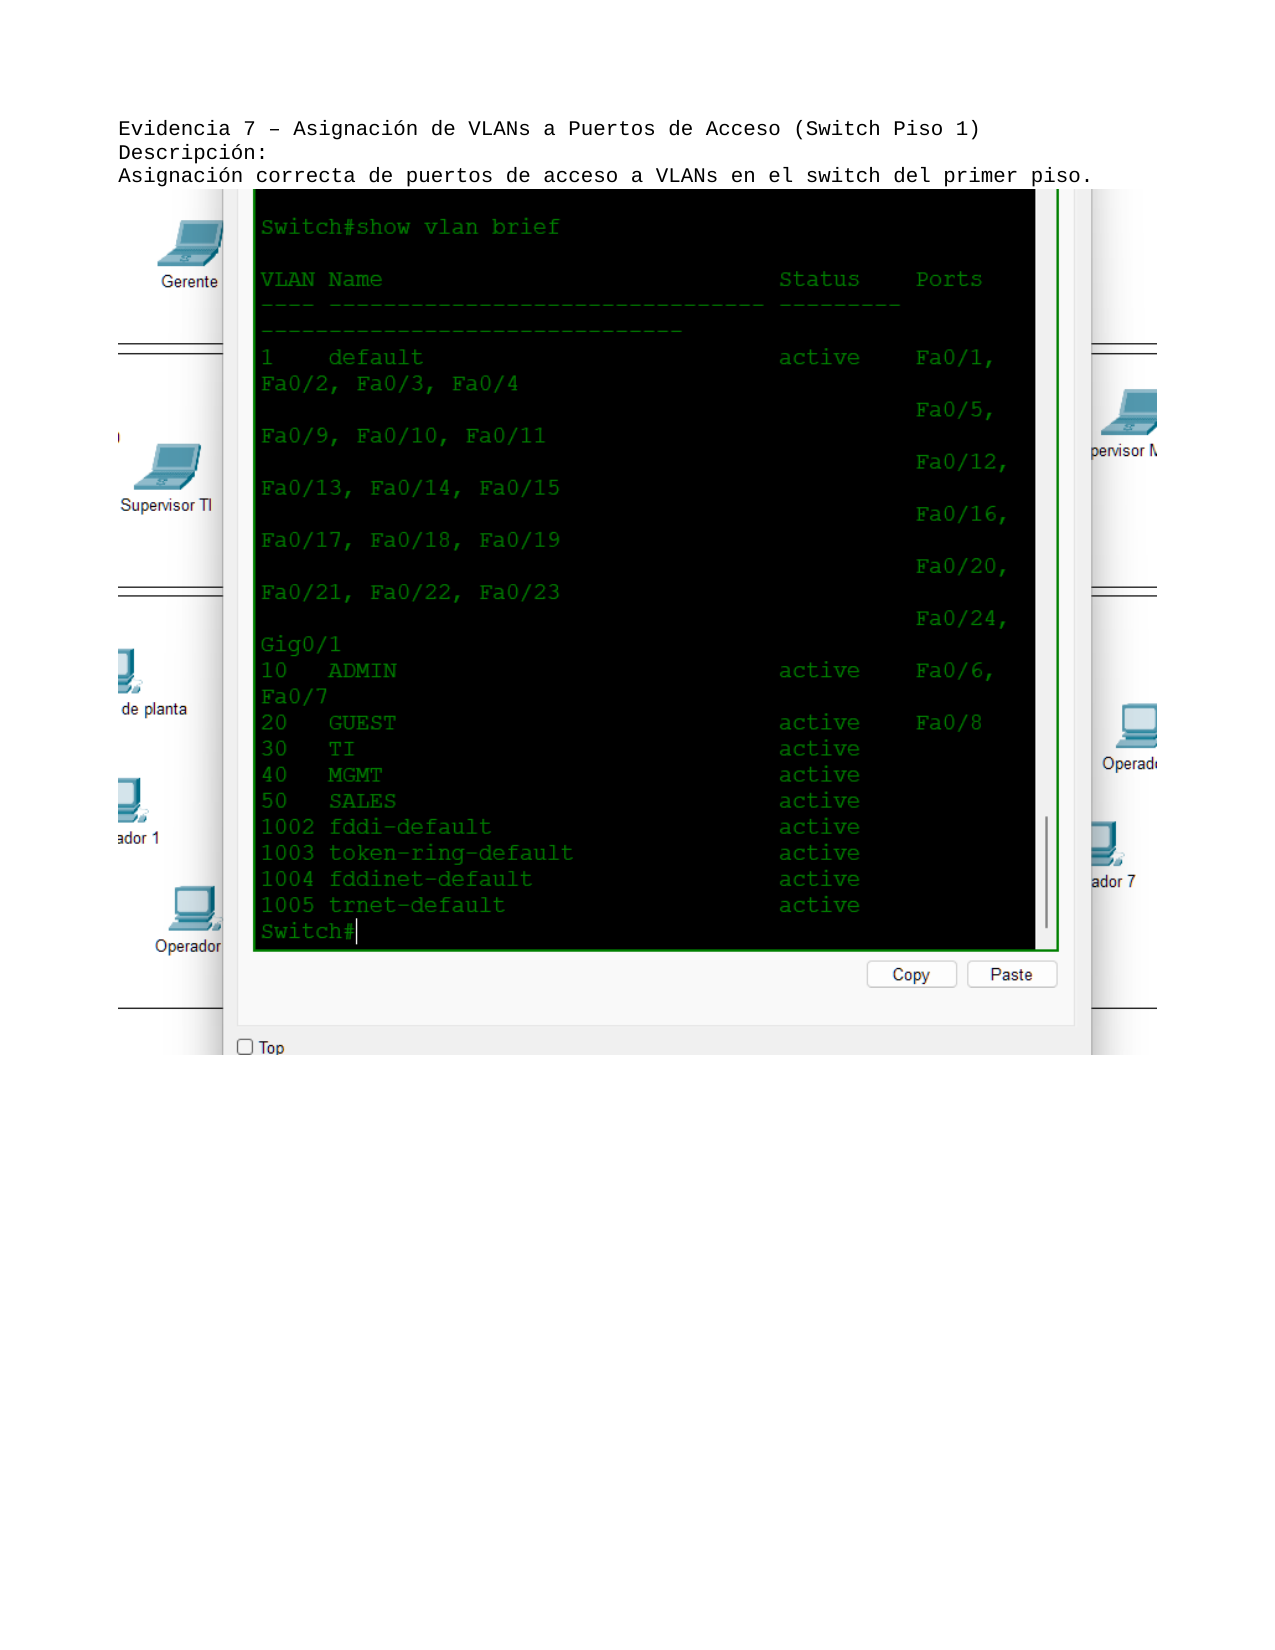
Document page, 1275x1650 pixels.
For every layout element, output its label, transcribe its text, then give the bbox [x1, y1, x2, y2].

text Descripción: Asignación correcta de puertos de acceso a VLANs en el switch del primer piso. [118, 142, 1157, 189]
picture [118, 189, 1157, 1055]
text Evidencia 7 – Asignación de VLANs a Puertos de Acceso (Switch Piso 1) [118, 118, 1157, 142]
